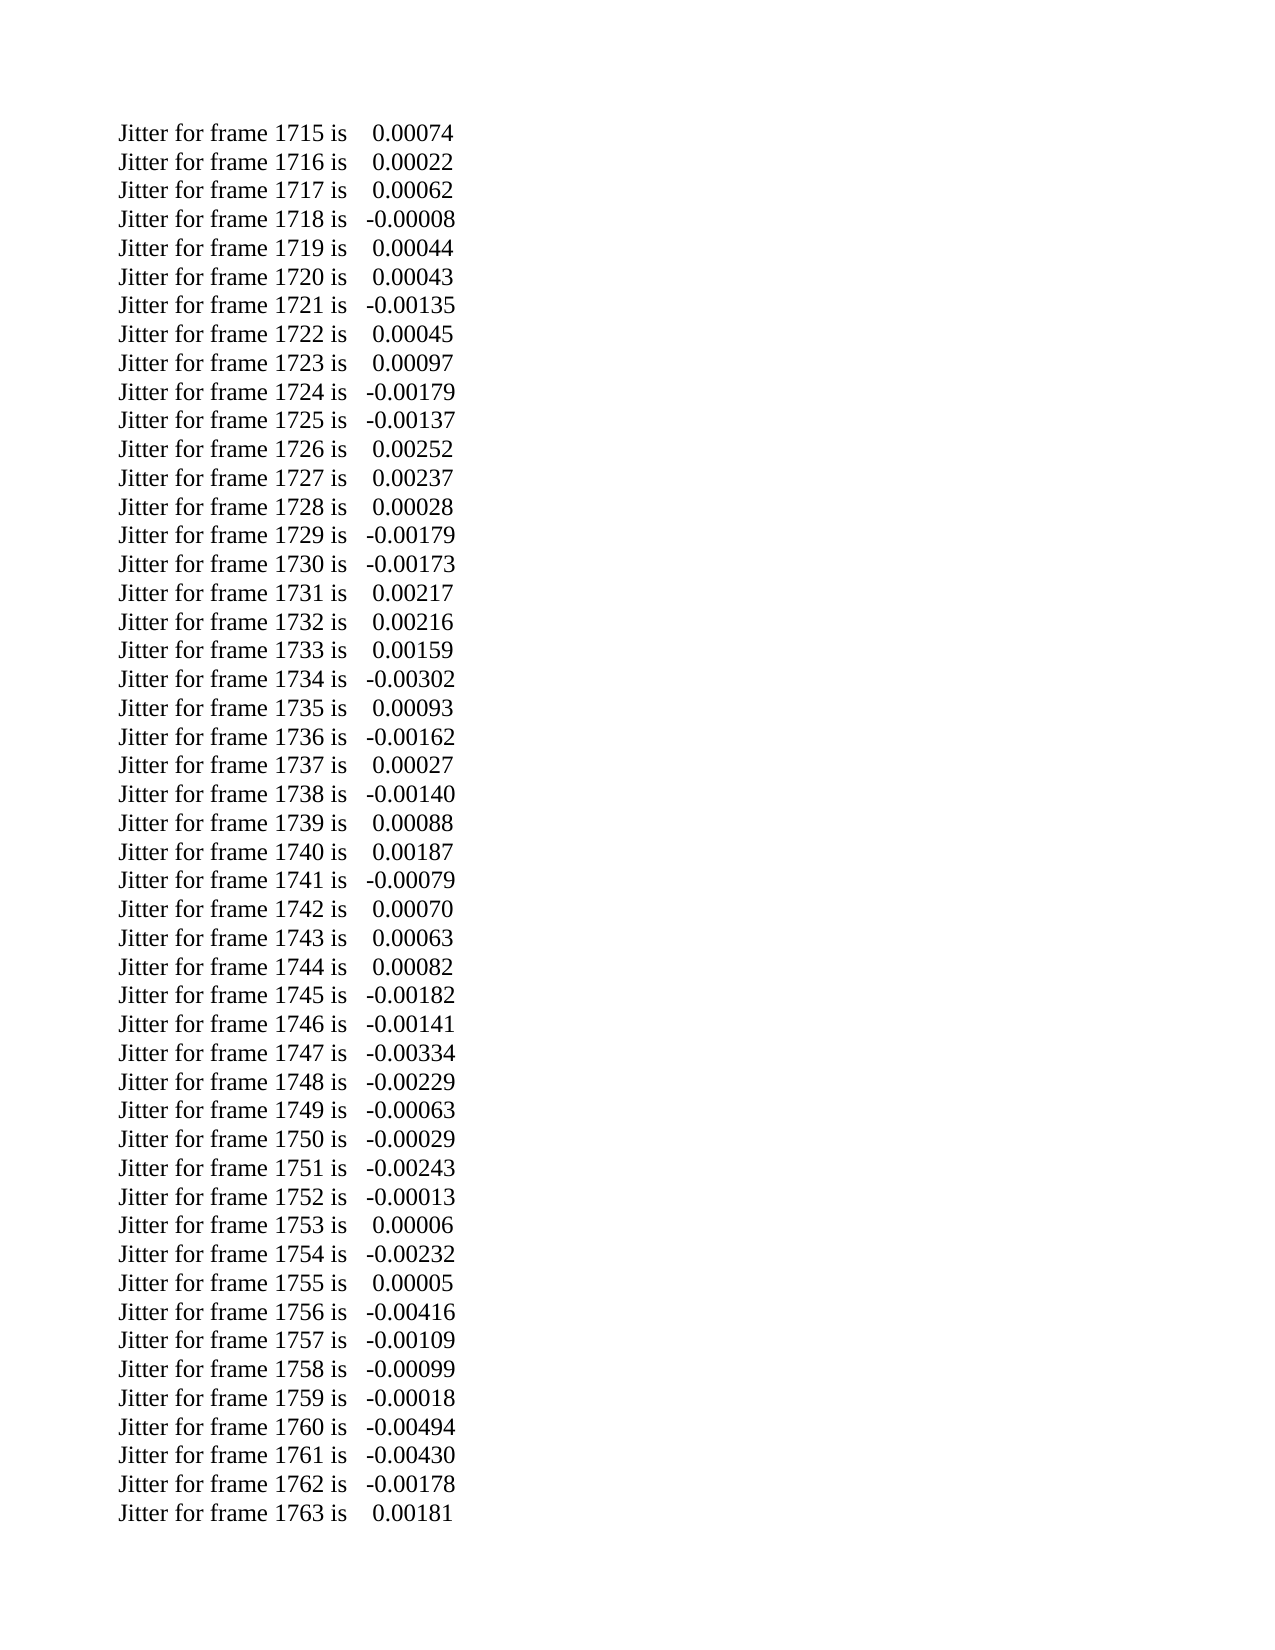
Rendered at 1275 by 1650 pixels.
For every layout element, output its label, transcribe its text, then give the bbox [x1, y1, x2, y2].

text Jitter for frame 1741 is -0.00079 [118, 866, 1157, 894]
text Jitter for frame 1750 is -0.00029 [118, 1124, 1157, 1153]
text Jitter for frame 1757 is -0.00109 [118, 1326, 1157, 1354]
text Jitter for frame 1746 is -0.00141 [118, 1009, 1157, 1038]
text Jitter for frame 1756 is -0.00416 [118, 1297, 1157, 1326]
text Jitter for frame 1731 is 0.00217 [118, 578, 1157, 607]
text Jitter for frame 1748 is -0.00229 [118, 1067, 1157, 1096]
text Jitter for frame 1760 is -0.00494 [118, 1412, 1157, 1441]
text Jitter for frame 1740 is 0.00187 [118, 837, 1157, 866]
text Jitter for frame 1730 is -0.00173 [118, 549, 1157, 578]
text Jitter for frame 1739 is 0.00088 [118, 808, 1157, 837]
text Jitter for frame 1719 is 0.00044 [118, 233, 1157, 262]
text Jitter for frame 1727 is 0.00237 [118, 463, 1157, 492]
text Jitter for frame 1762 is -0.00178 [118, 1469, 1157, 1498]
text Jitter for frame 1716 is 0.00022 [118, 147, 1157, 176]
text Jitter for frame 1734 is -0.00302 [118, 664, 1157, 693]
text Jitter for frame 1735 is 0.00093 [118, 693, 1157, 722]
text Jitter for frame 1737 is 0.00027 [118, 751, 1157, 779]
text Jitter for frame 1753 is 0.00006 [118, 1211, 1157, 1239]
text Jitter for frame 1718 is -0.00008 [118, 204, 1157, 233]
text Jitter for frame 1755 is 0.00005 [118, 1268, 1157, 1297]
text Jitter for frame 1726 is 0.00252 [118, 434, 1157, 463]
text Jitter for frame 1758 is -0.00099 [118, 1354, 1157, 1383]
text Jitter for frame 1754 is -0.00232 [118, 1239, 1157, 1268]
text Jitter for frame 1751 is -0.00243 [118, 1153, 1157, 1182]
text Jitter for frame 1749 is -0.00063 [118, 1096, 1157, 1124]
text Jitter for frame 1732 is 0.00216 [118, 607, 1157, 636]
text Jitter for frame 1761 is -0.00430 [118, 1441, 1157, 1469]
text Jitter for frame 1742 is 0.00070 [118, 894, 1157, 923]
text Jitter for frame 1759 is -0.00018 [118, 1383, 1157, 1412]
text Jitter for frame 1722 is 0.00045 [118, 319, 1157, 348]
text Jitter for frame 1744 is 0.00082 [118, 952, 1157, 981]
text Jitter for frame 1738 is -0.00140 [118, 779, 1157, 808]
text Jitter for frame 1721 is -0.00135 [118, 291, 1157, 319]
text Jitter for frame 1745 is -0.00182 [118, 981, 1157, 1009]
text Jitter for frame 1729 is -0.00179 [118, 521, 1157, 549]
text Jitter for frame 1717 is 0.00062 [118, 176, 1157, 204]
text Jitter for frame 1728 is 0.00028 [118, 492, 1157, 521]
text Jitter for frame 1733 is 0.00159 [118, 636, 1157, 664]
text Jitter for frame 1715 is 0.00074 [118, 118, 1157, 147]
text Jitter for frame 1723 is 0.00097 [118, 348, 1157, 377]
text Jitter for frame 1747 is -0.00334 [118, 1038, 1157, 1067]
text Jitter for frame 1724 is -0.00179 [118, 377, 1157, 406]
text Jitter for frame 1763 is 0.00181 [118, 1498, 1157, 1527]
text Jitter for frame 1736 is -0.00162 [118, 722, 1157, 751]
text Jitter for frame 1720 is 0.00043 [118, 262, 1157, 291]
text Jitter for frame 1752 is -0.00013 [118, 1182, 1157, 1211]
text Jitter for frame 1725 is -0.00137 [118, 406, 1157, 434]
text Jitter for frame 1743 is 0.00063 [118, 923, 1157, 952]
